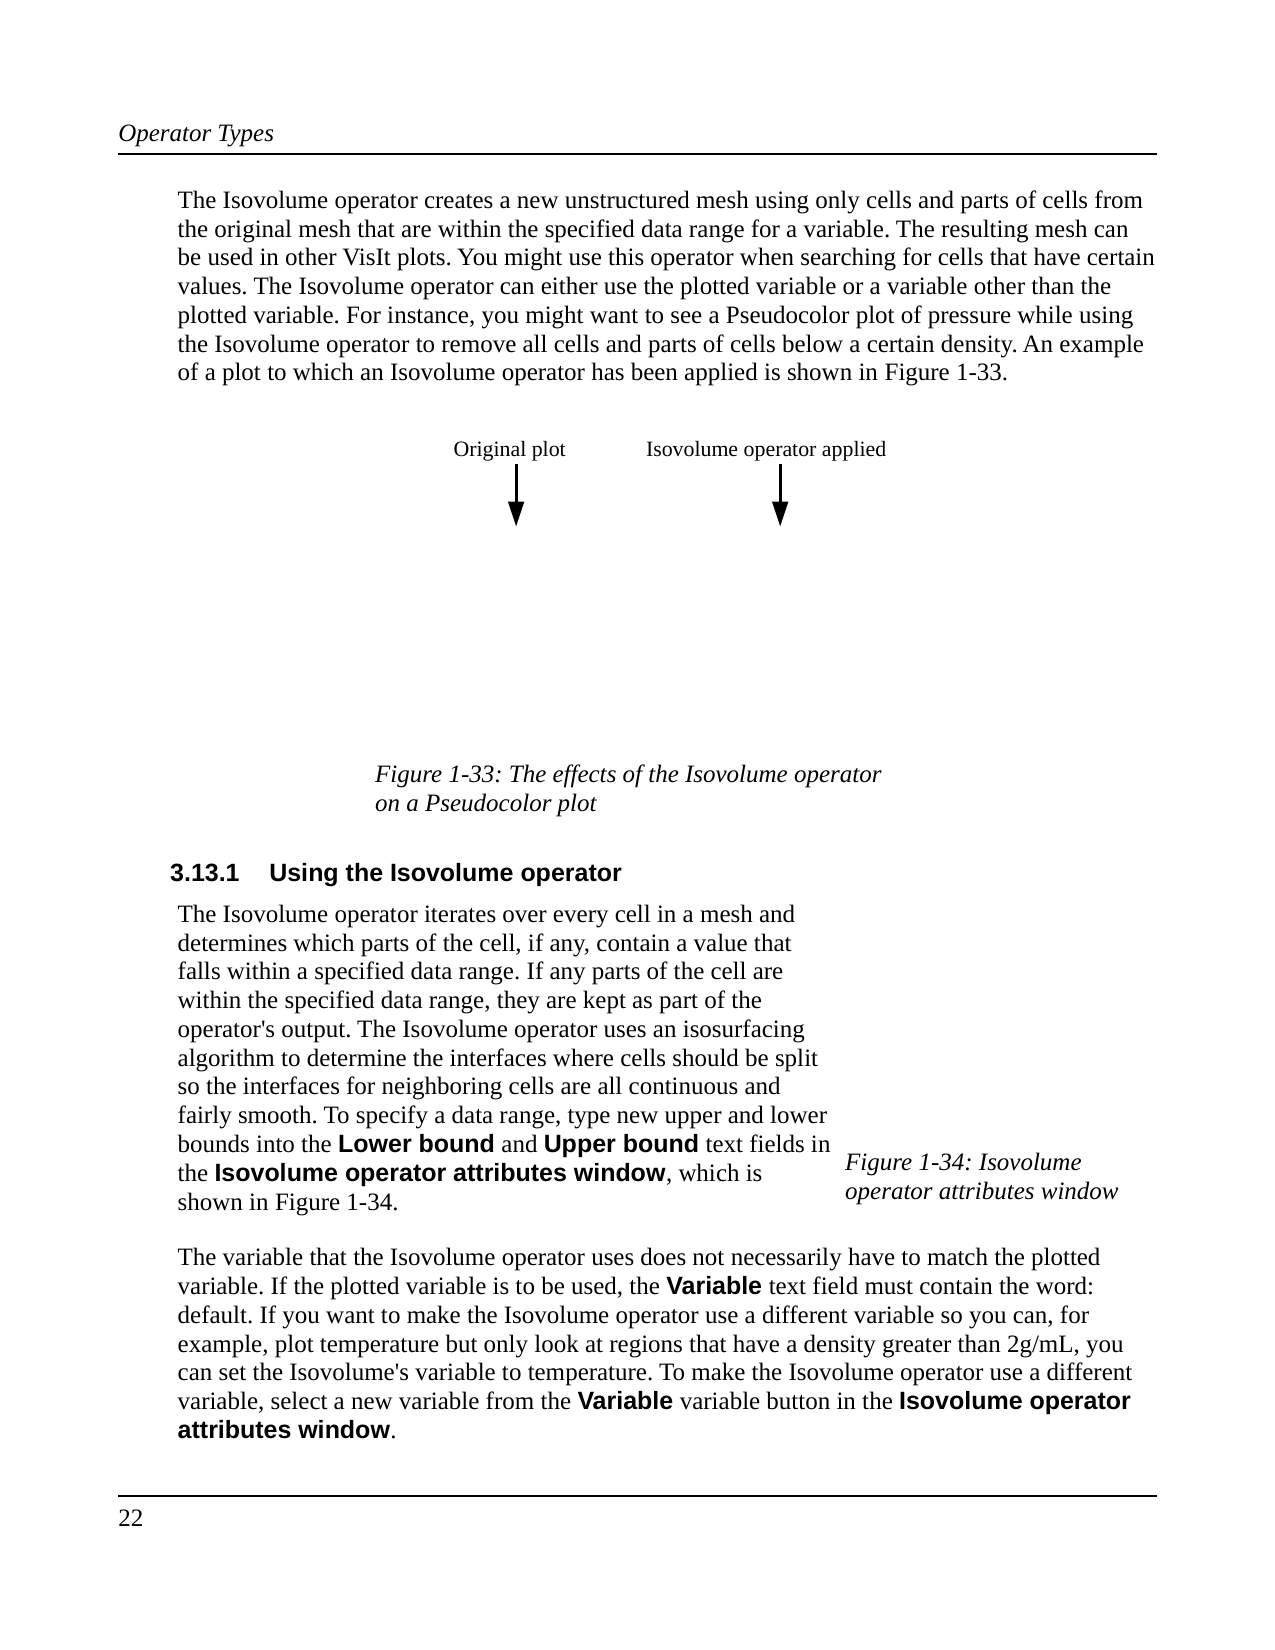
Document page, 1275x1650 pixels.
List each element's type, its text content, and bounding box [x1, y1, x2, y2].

text Figure 1-33: The effects of the Isovolume operator on a Pseudocolor plot [375, 425, 900, 817]
text The variable that the Isovolume operator uses does not necessarily have to match the plotted variable. If the plotted variable is to be used, the Variable text field must contain the word: default. If you want to make the Isovolume operator use a different variable so you can, for example, plot temperature but only look at regions that have a density greater than 2g/mL, you can set the Isovolume's variable to temperature. To make the Isovolume operator use a different variable, select a new variable from the Variable variable button in the Isovolume operator attributes window. [177, 1242, 1157, 1444]
text The Isovolume operator iterates over every cell in a mesh and determines which parts of the cell, if any, contain a value that falls within a specified data range. If any parts of the cell are within the specified data range, they are kept as part of the operator's output. The Isovolume operator uses an isosurfacing algorithm to determine the interfaces where cells should be split so the interfaces for neighboring cells are all continuous and fairly smooth. To specify a data range, type new upper and lower bounds into the Lower bound and Upper bound text fields in the Isovolume operator attributes window, which is shown in Figure 1-34. [177, 899, 1157, 1215]
text Figure 1-34: Isovolume operator attributes window [845, 923, 1145, 1205]
subtitle Using the Isovolume operator [163, 451, 1157, 887]
text The Isovolume operator creates a new unstructured mesh using only cells and parts of cells from the original mesh that are within the specified data range for a variable. The resulting mesh can be used in other VisIt plots. You might use this operator when searching for cells that have certain values. The Isovolume operator can either use the plotted variable or a variable other than the plotted variable. For instance, you might want to see a Pseudocolor plot of pressure while using the Isovolume operator to remove all cells and parts of cells below a certain density. An example of a plot to which an Isovolume operator has been applied is shown in Figure 1-33. [177, 185, 1157, 386]
